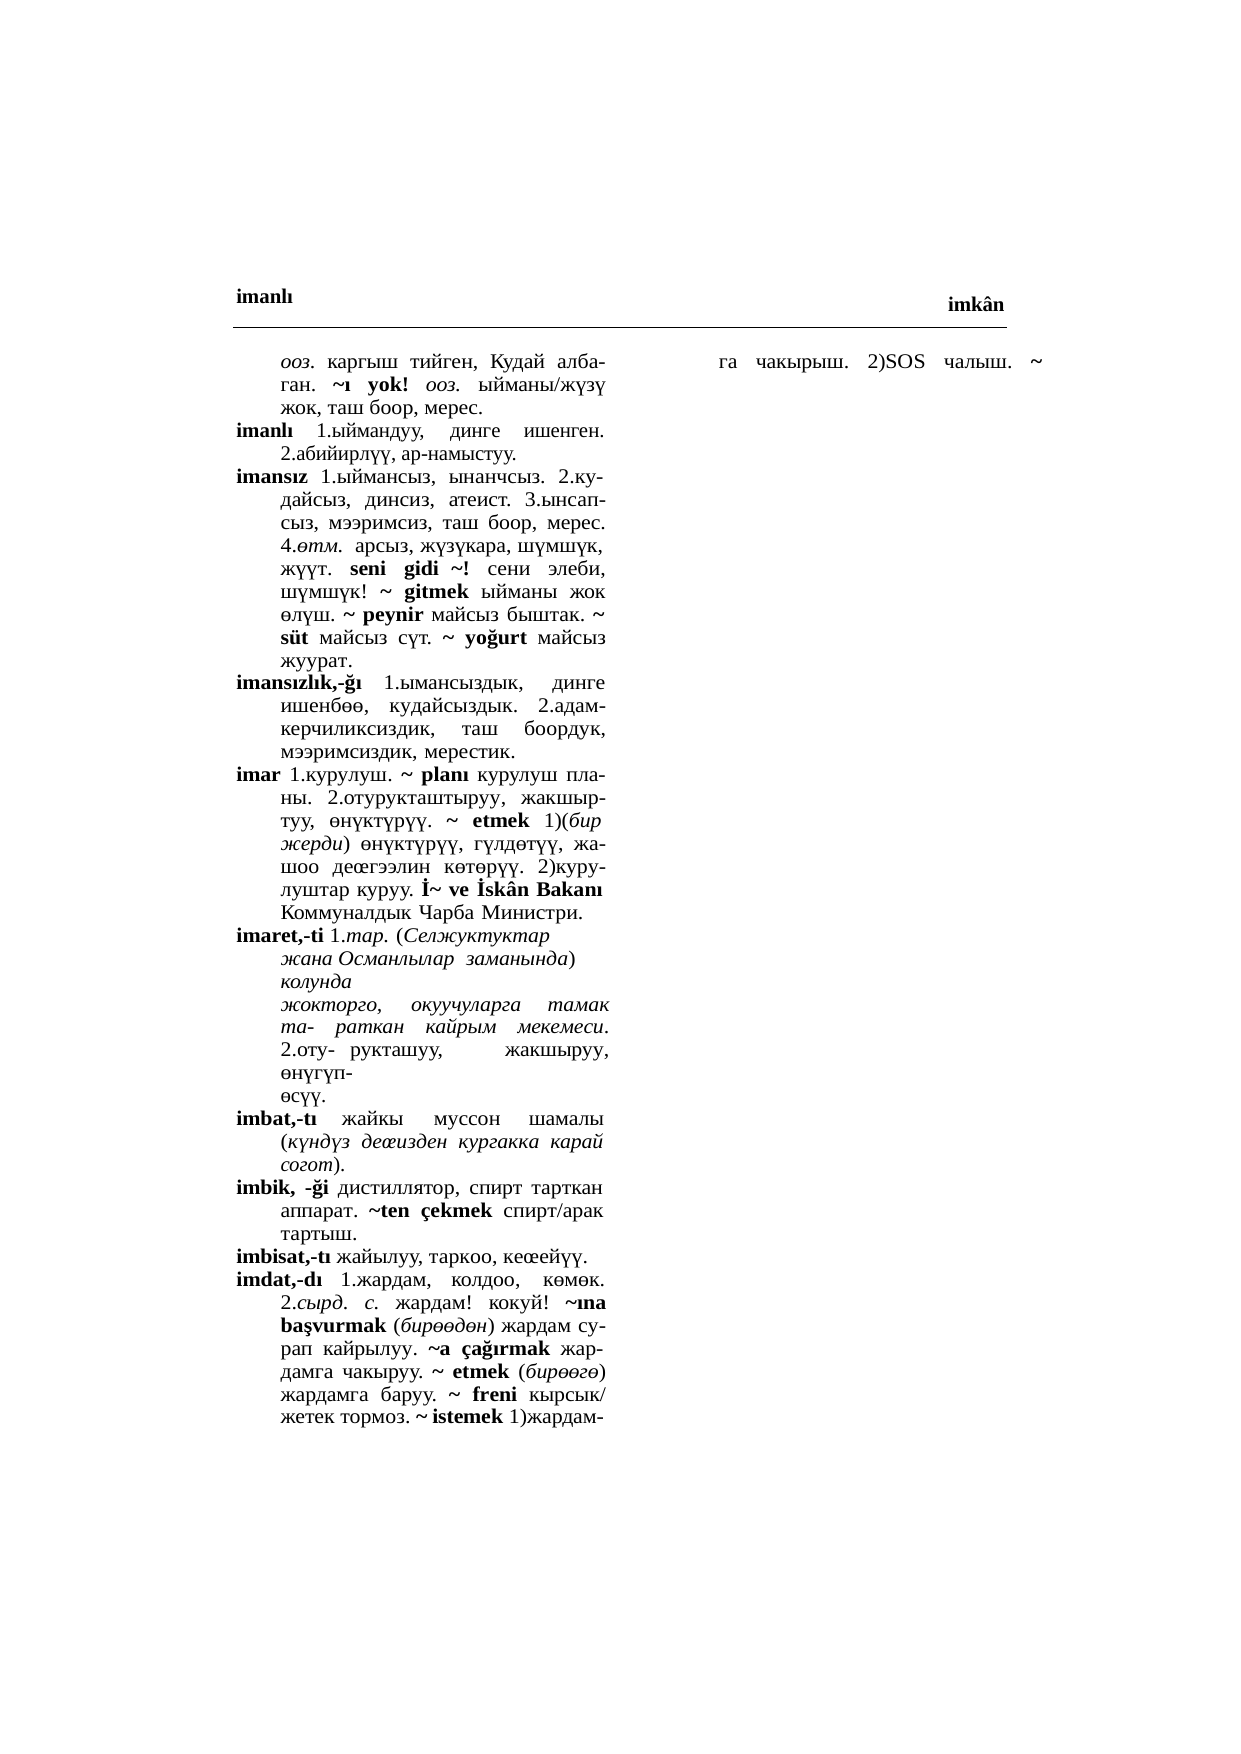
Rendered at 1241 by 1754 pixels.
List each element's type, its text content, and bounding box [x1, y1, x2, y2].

text ишенбөө, кудайсыздык. 2.адам- керчиликсиздик, таш боордук, мээримсиздик, мерестик. [280, 694, 606, 763]
text Коммуналдык Чарба Министри. [280, 901, 587, 924]
text жерди) өнүктүрүү, гүлдөтүү, жа- шоо деœгээлин көтөрүү. 2)куру- луштар куруу. İ~ ve İskân Bakanı [280, 832, 606, 901]
text дамга чакыруу. ~ etmek (бирөөгө) жардамга баруу. ~ freni кырсык/ жетек тормоз. ~ istemek 1)жардам- [280, 1360, 606, 1428]
text imbat,-tı жайкы муссон шамалы [236, 1107, 609, 1130]
text жүүт. seni gidi ~! сени элеби, шүмшүк! ~ gitmek ыйманы жок өлүш. ~ peynir майсыз быштак. ~ [280, 557, 606, 626]
text согот). [280, 1153, 347, 1176]
text ооз. каргыш тийген, Кудай алба- ган. ~ı yok! ооз. ыйманы/жүзү жок, таш боор, мерес. [280, 350, 606, 419]
text imkân [887, 292, 1065, 316]
text süt майсыз сүт. ~ yoğurt майсыз жуурат. [280, 626, 606, 672]
text imdat,-dı 1.жардам, колдоо, көмөк. [236, 1268, 609, 1291]
text 2.абийирлүү, ар-намыстуу. [280, 442, 520, 465]
text өсүү. [280, 1084, 328, 1107]
text imansız 1.ыймансыз, ынанчсыз. 2.ку- [236, 465, 609, 488]
text жокторго, окуучуларга тамак та- раткан кайрым мекемеси. 2.оту- рукташуу, жакшыруу, өнүгүп- [280, 993, 609, 1084]
text imanlı 1.ыймандуу, динге ишенген. [236, 419, 609, 442]
text imar 1.курулуш. ~ planı курулуш пла- ны. 2.отурукташтыруу, жакшыр- туу, өнүктүрүү. ~ etmek 1)(бир [236, 763, 606, 832]
text imbik, -ği дистиллятор, спирт тарткан аппарат. ~ten çekmek спирт/арак [236, 1176, 606, 1222]
text imbisat,-tı жайылуу, таркоо, кеœейүү. [236, 1245, 609, 1268]
text imaret,-ti 1.тар. (Селжуктуктар жана Османлылар заманында) колунда [236, 924, 609, 993]
text imansızlık,-ğı 1.ымансыздык, динге [236, 672, 609, 694]
text га чакырыш. 2)SOS чалыш. ~ [719, 350, 1062, 373]
text (күндүз деœизден кургакка карай [280, 1130, 606, 1153]
text тартыш. [280, 1222, 358, 1245]
text 2.сырд. с. жардам! кокуй! ~ına başvurmak (бирөөдөн) жардам су- рап кайрылуу. ~a çağırmak жар- [280, 1291, 606, 1359]
text imanlı [236, 284, 293, 308]
text дайсыз, динсиз, атеист. 3.ынсап- сыз, мээримсиз, таш боор, мерес. 4.өтм. арсыз, жүзүкара, шүмшүк, [280, 488, 606, 557]
